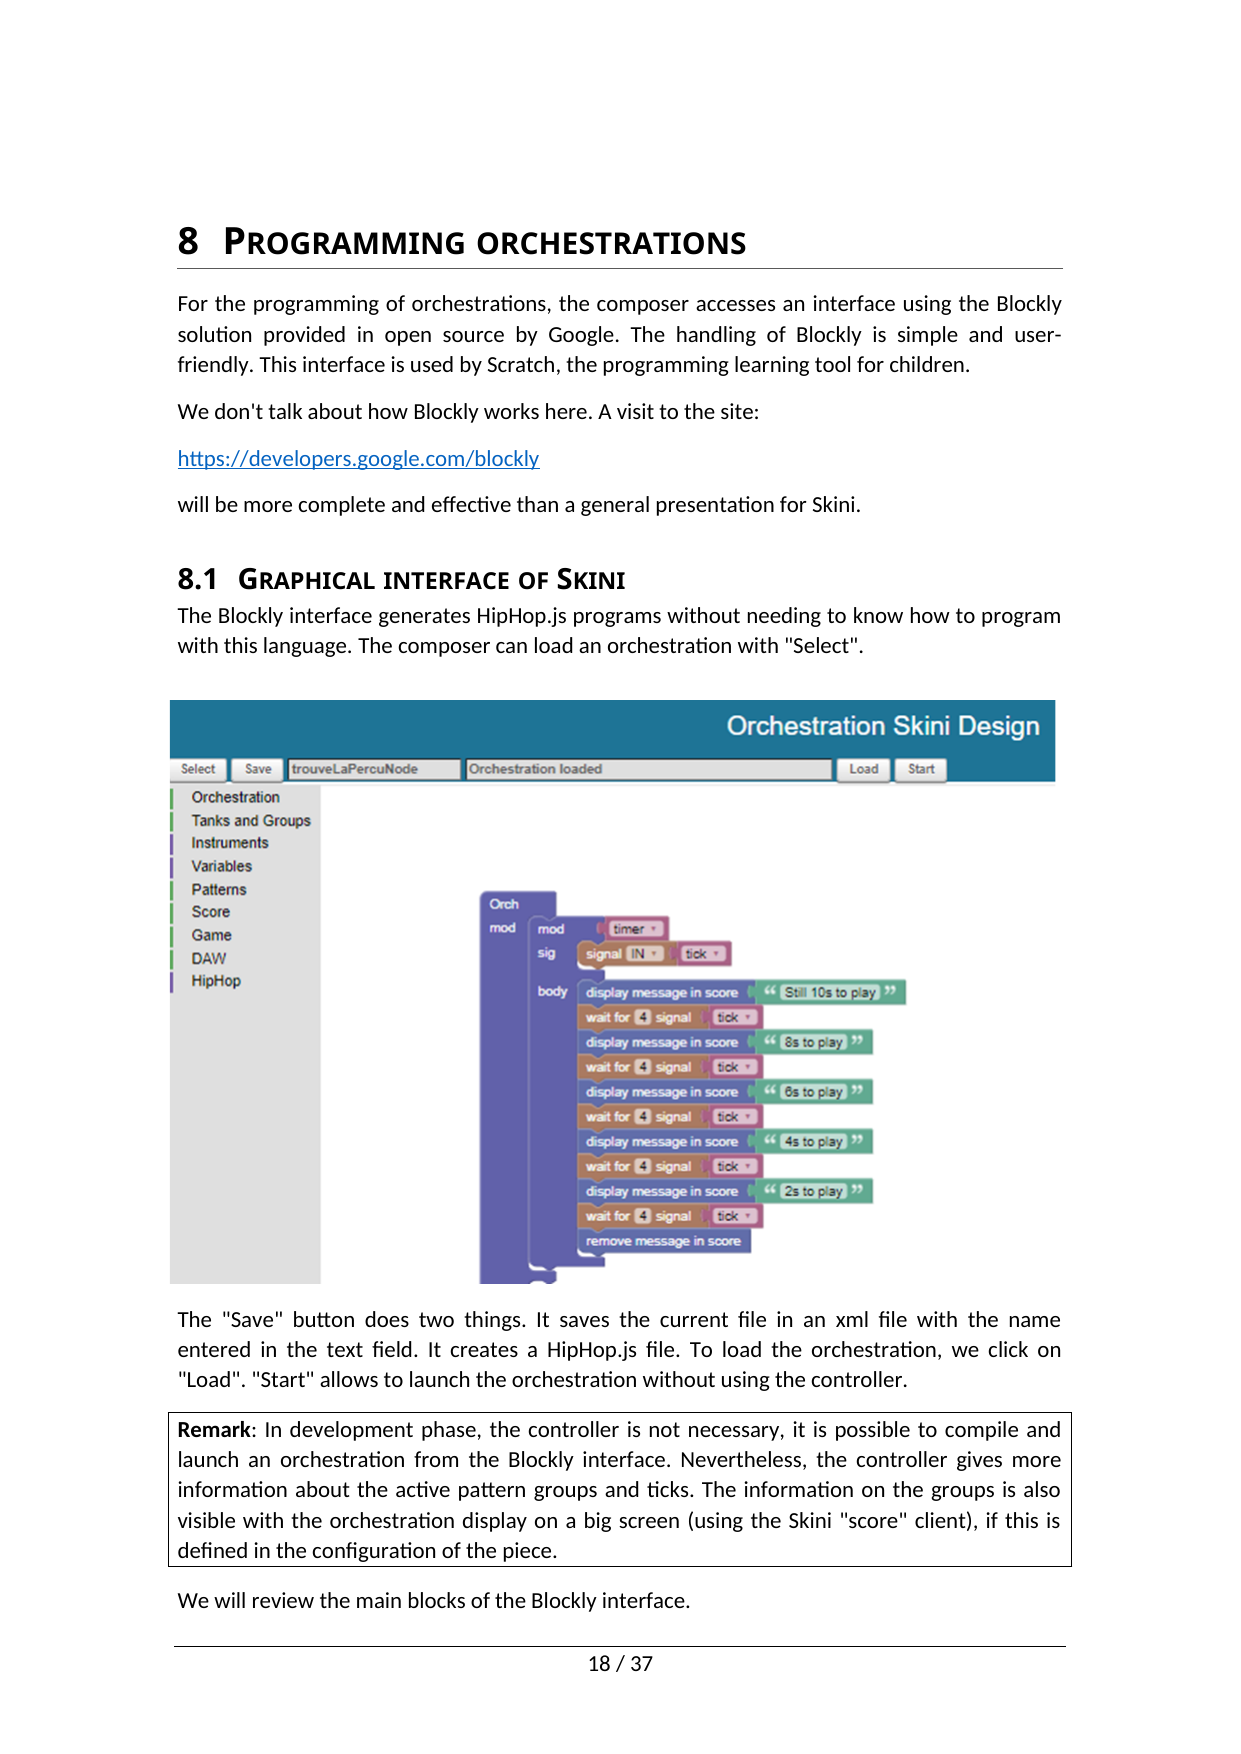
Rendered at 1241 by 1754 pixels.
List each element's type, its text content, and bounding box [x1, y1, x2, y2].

text Remark: In development phase, the controller is not necessary, it is possible to compile and launch an orchestration from the Blockly interface. Nevertheless, the controller gives more information about the active pattern groups and ticks. The information on the groups is also visible with the orchestration display on a big screen (using the Skini "score" client), if this is defined in the configuration of the piece. [169, 1413, 1071, 1566]
text We will review the main blocks of the Blockly interface. [177, 1586, 1063, 1614]
text https://developers.google.com/blockly [177, 444, 1063, 472]
text The Blockly interface generates HipHop.js programs without needing to know how to program with this language. The composer can load an orchestration with "Select". [177, 601, 1063, 659]
picture [169, 700, 1056, 1284]
text For the programming of orchestrations, the composer accesses an interface using the Blockly solution provided in open source by Google. The handling of Blockly is simple and user-friendly. This interface is used by Scratch, the programming learning tool for children. [177, 289, 1063, 378]
text We don't talk about how Blockly works here. A visit to the site: [177, 397, 1063, 425]
subtitle Programming orchestrations [177, 215, 1063, 268]
text will be more complete and effective than a general presentation for Skini. [177, 491, 1063, 519]
text The "Save" button does two things. It saves the current file in an xml file with the name entered in the text field. It creates a HipHop.js file. To load the orchestration, we click on "Load". "Start" allows to launch the orchestration without using the controller. [177, 678, 1063, 1393]
subtitle Graphical interface of Skini [177, 558, 1063, 598]
